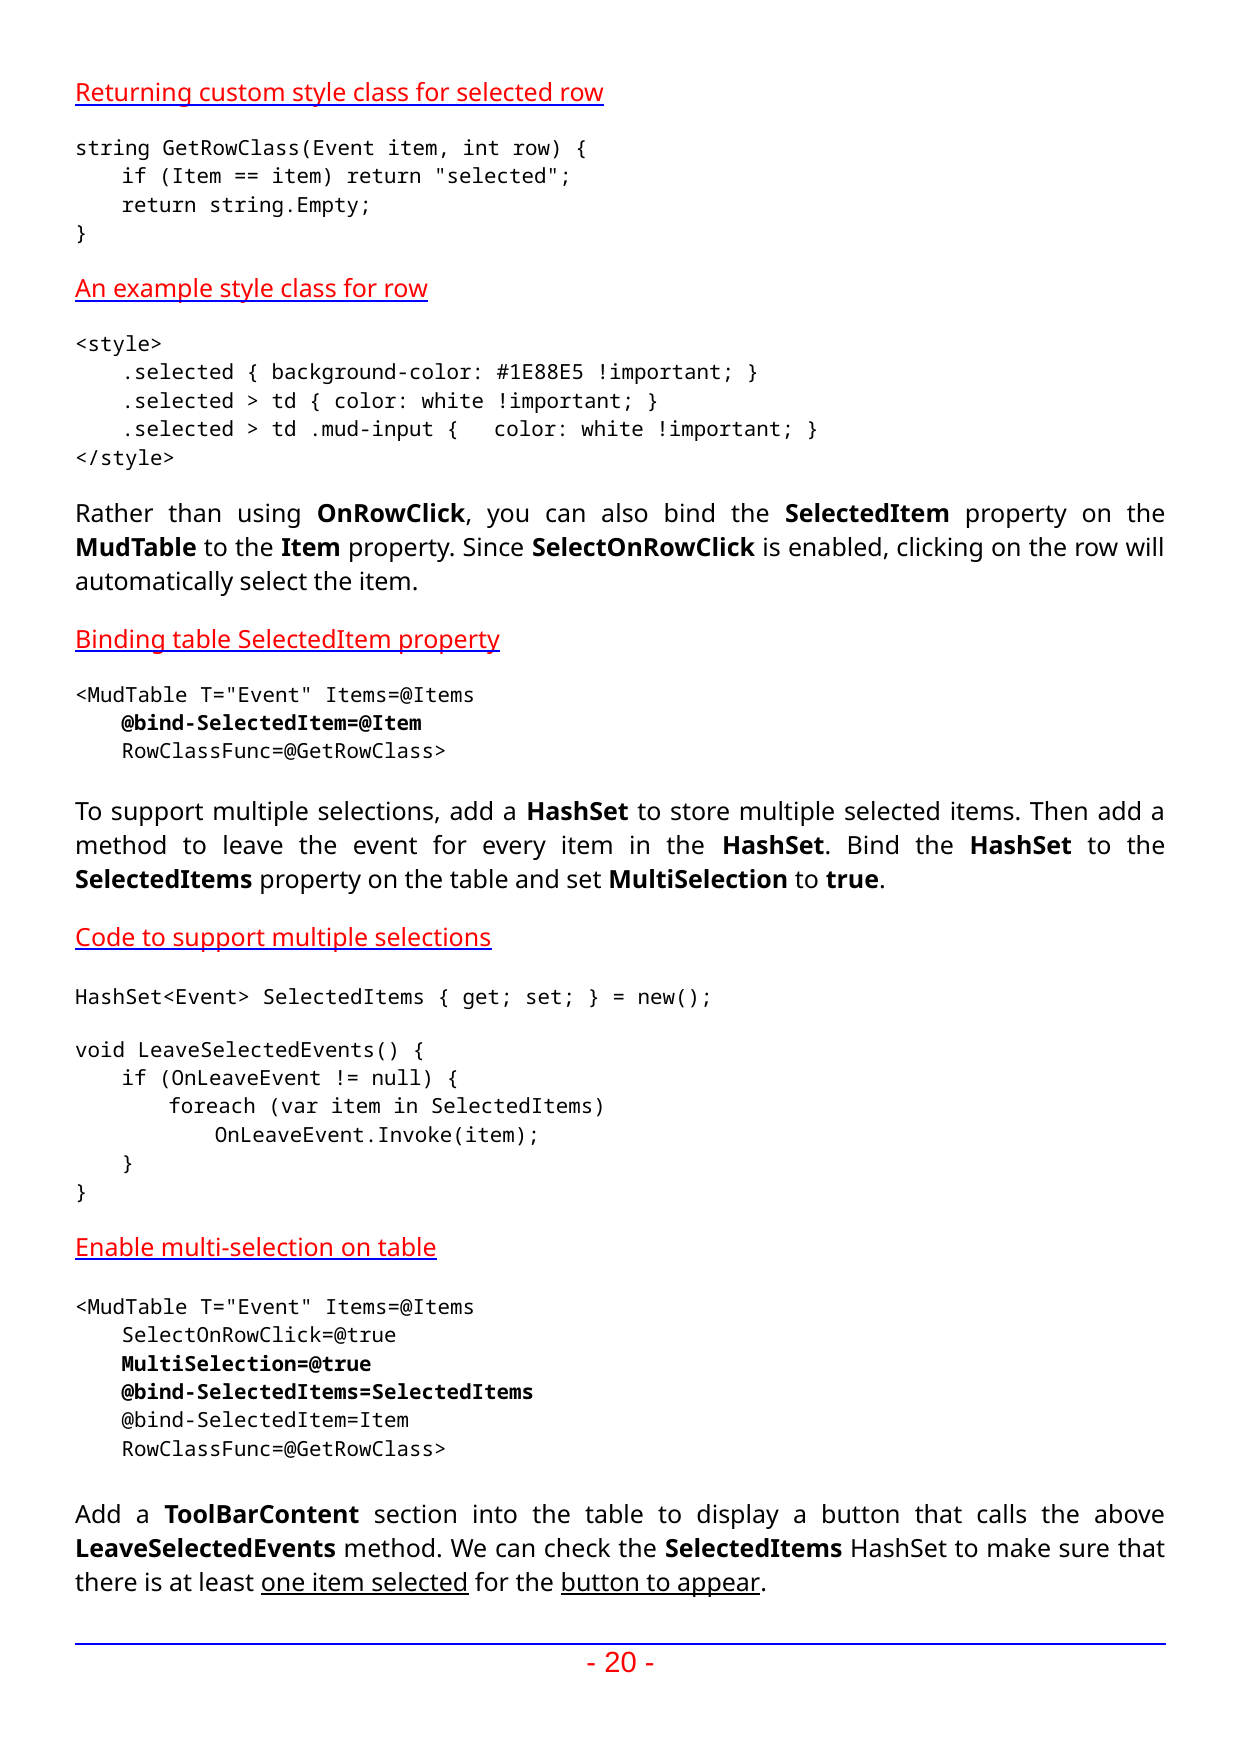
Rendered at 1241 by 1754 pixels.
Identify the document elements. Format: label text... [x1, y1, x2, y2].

text OnLeaveEvent.Invoke(item); [75, 1120, 1166, 1148]
text RowClassFunc=@GetRowClass> [75, 1434, 1166, 1462]
text string GetRowClass(Event item, int row) { [75, 133, 1166, 162]
text } [75, 1177, 1166, 1205]
text .selected > td .mud-input { color: white !important; } [75, 414, 1166, 443]
text Add a ToolBarContent section into the table to display a button that calls the above LeaveSelectedEvents method. We can check the SelectedItems HashSet to make sure that there is at least one item selected for the button to appear. [75, 1497, 1166, 1599]
text @bind-SelectedItems=SelectedItems [75, 1377, 1166, 1406]
text Returning custom style class for selected row [75, 75, 1166, 109]
text @bind-SelectedItem=@Item [75, 708, 1166, 737]
text return string.Empty; [75, 190, 1166, 218]
text @bind-SelectedItem=Item [75, 1406, 1166, 1434]
text } [75, 1148, 1166, 1177]
text if (OnLeaveEvent != null) { [75, 1063, 1166, 1092]
text Rather than using OnRowClick, you can also bind the SelectedItem property on the MudTable to the Item property. Since SelectOnRowClick is enabled, clicking on the row will automatically select the item. [75, 495, 1166, 597]
text RowClassFunc=@GetRowClass> [75, 737, 1166, 765]
text .selected > td { color: white !important; } [75, 386, 1166, 414]
text HashSet<Event> SelectedItems { get; set; } = new(); [75, 982, 1166, 1011]
text void LeaveSelectedEvents() { [75, 1035, 1166, 1063]
text Binding table SelectedItem property [75, 622, 1166, 656]
text An example style class for row [75, 271, 1166, 305]
text SelectOnRowClick=@true [75, 1320, 1166, 1349]
text Code to support multiple selections [75, 920, 1166, 954]
text <MudTable T="Event" Items=@Items [75, 1292, 1166, 1320]
text MultiSelection=@true [75, 1349, 1166, 1377]
text To support multiple selections, add a HashSet to store multiple selected items. Then add a method to leave the event for every item in the HashSet. Bind the HashSet to the SelectedItems property on the table and set MultiSelection to true. [75, 793, 1166, 896]
text Enable multi-selection on table [75, 1229, 1166, 1263]
text .selected { background-color: #1E88E5 !important; } [75, 357, 1166, 386]
text if (Item == item) return "selected"; [75, 162, 1166, 190]
text } [75, 218, 1166, 247]
text <MudTable T="Event" Items=@Items [75, 680, 1166, 708]
text foreach (var item in SelectedItems) [75, 1092, 1166, 1120]
text <style> [75, 329, 1166, 357]
text </style> [75, 443, 1166, 471]
